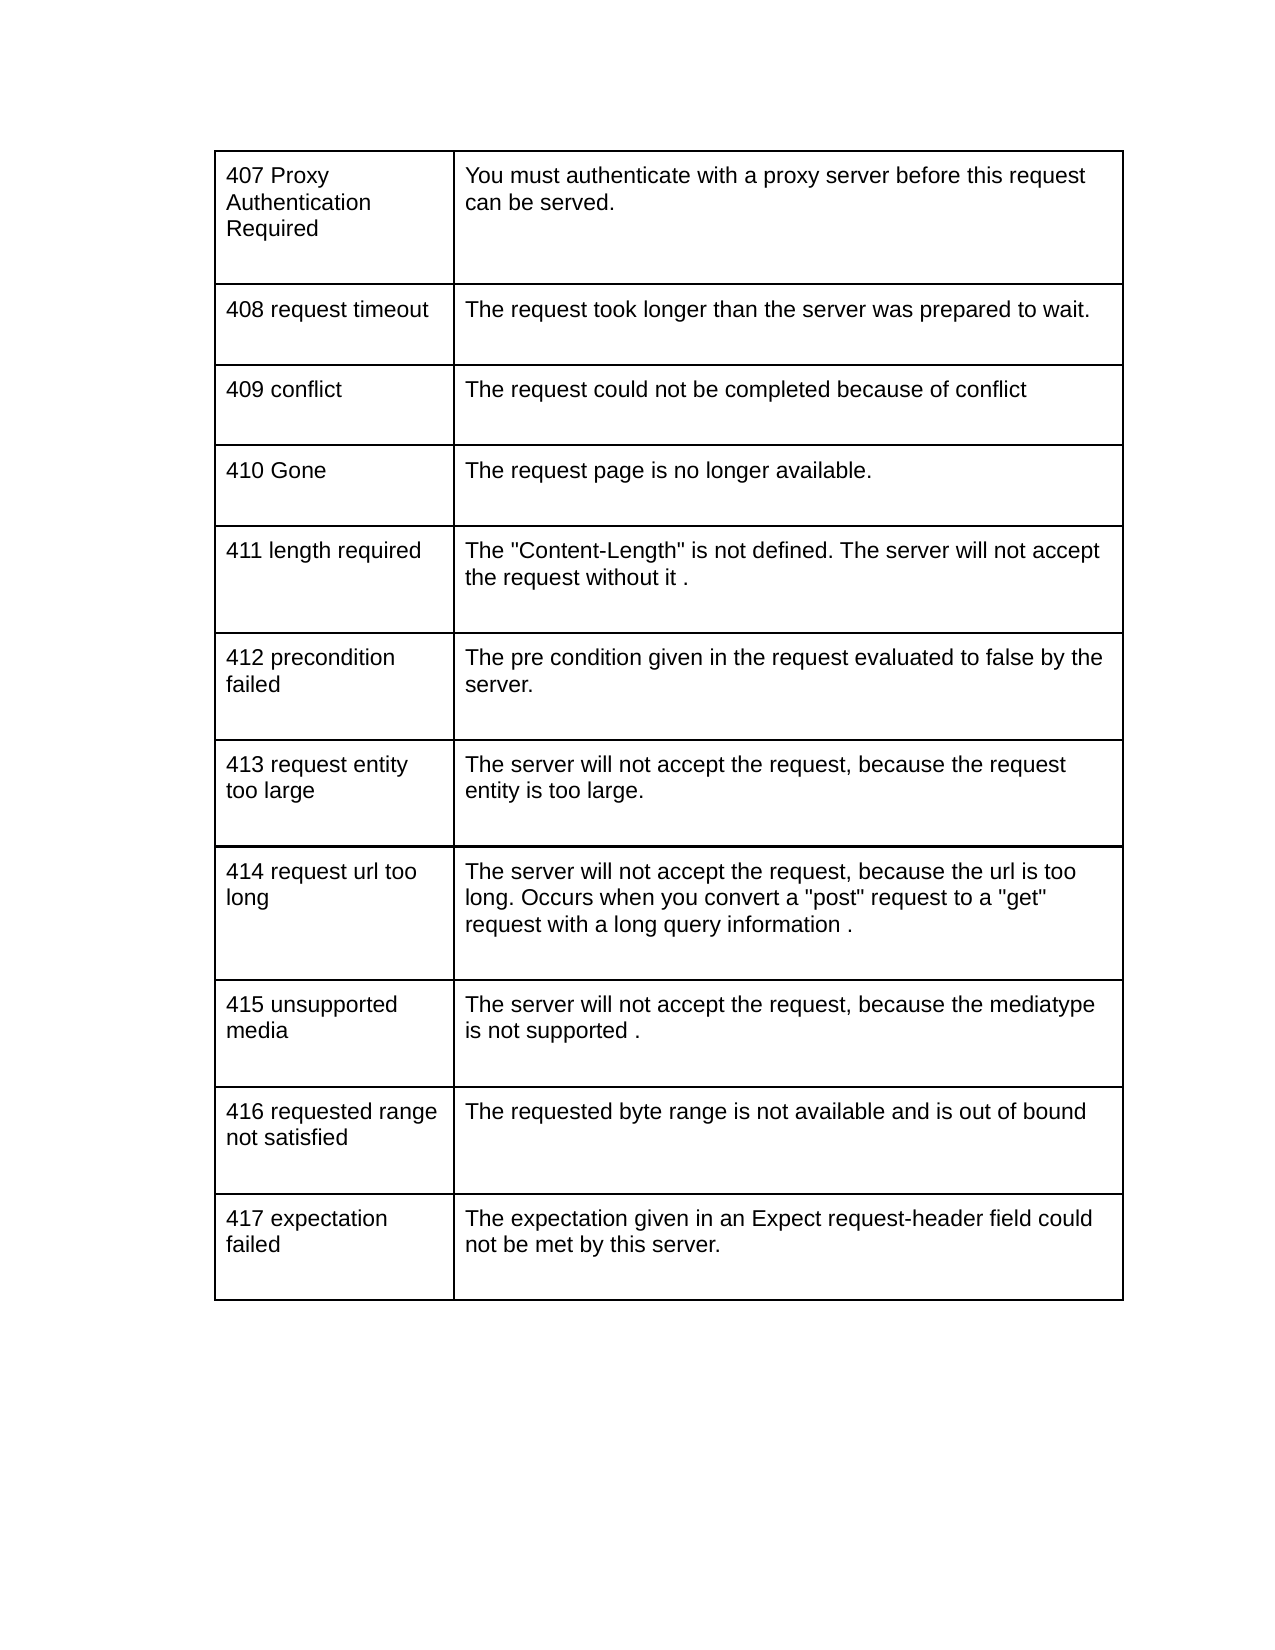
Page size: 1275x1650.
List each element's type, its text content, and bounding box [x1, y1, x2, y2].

table_cell 414 request url too long [216, 848, 453, 979]
table_cell 408 request timeout [216, 285, 453, 364]
table_cell The pre condition given in the request evaluated to false by the server. [455, 634, 1122, 738]
table_cell 412 precondition failed [216, 634, 453, 738]
table_cell The request could not be completed because of conflict [455, 366, 1122, 444]
table_cell The server will not accept the request, because the mediatype is not supported . [455, 981, 1122, 1086]
table_cell The "Content-Length" is not defined. The server will not accept the request without it . [455, 527, 1122, 632]
table_cell 413 request entity too large [216, 741, 453, 845]
table_cell The server will not accept the request, because the request entity is too large. [455, 741, 1122, 845]
table_cell 409 conflict [216, 366, 453, 444]
table_cell The server will not accept the request, because the url is too long. Occurs when you convert a "post" request to a "get" request with a long query information . [455, 848, 1122, 979]
table_cell The request took longer than the server was prepared to wait. [455, 285, 1122, 364]
table_cell 411 length required [216, 527, 453, 632]
table_cell You must authenticate with a proxy server before this request can be served. [455, 152, 1122, 283]
table_cell The requested byte range is not available and is out of bound [455, 1088, 1122, 1192]
table_cell The expectation given in an Expect request-header field could not be met by this server. [455, 1195, 1122, 1299]
table_cell 417 expectation failed [216, 1195, 453, 1299]
table_cell 407 Proxy Authentication Required [216, 152, 453, 283]
table_cell 416 requested range not satisfied [216, 1088, 453, 1192]
table_cell 415 unsupported media [216, 981, 453, 1086]
table_cell The request page is no longer available. [455, 446, 1122, 525]
table_cell 410 Gone [216, 446, 453, 525]
